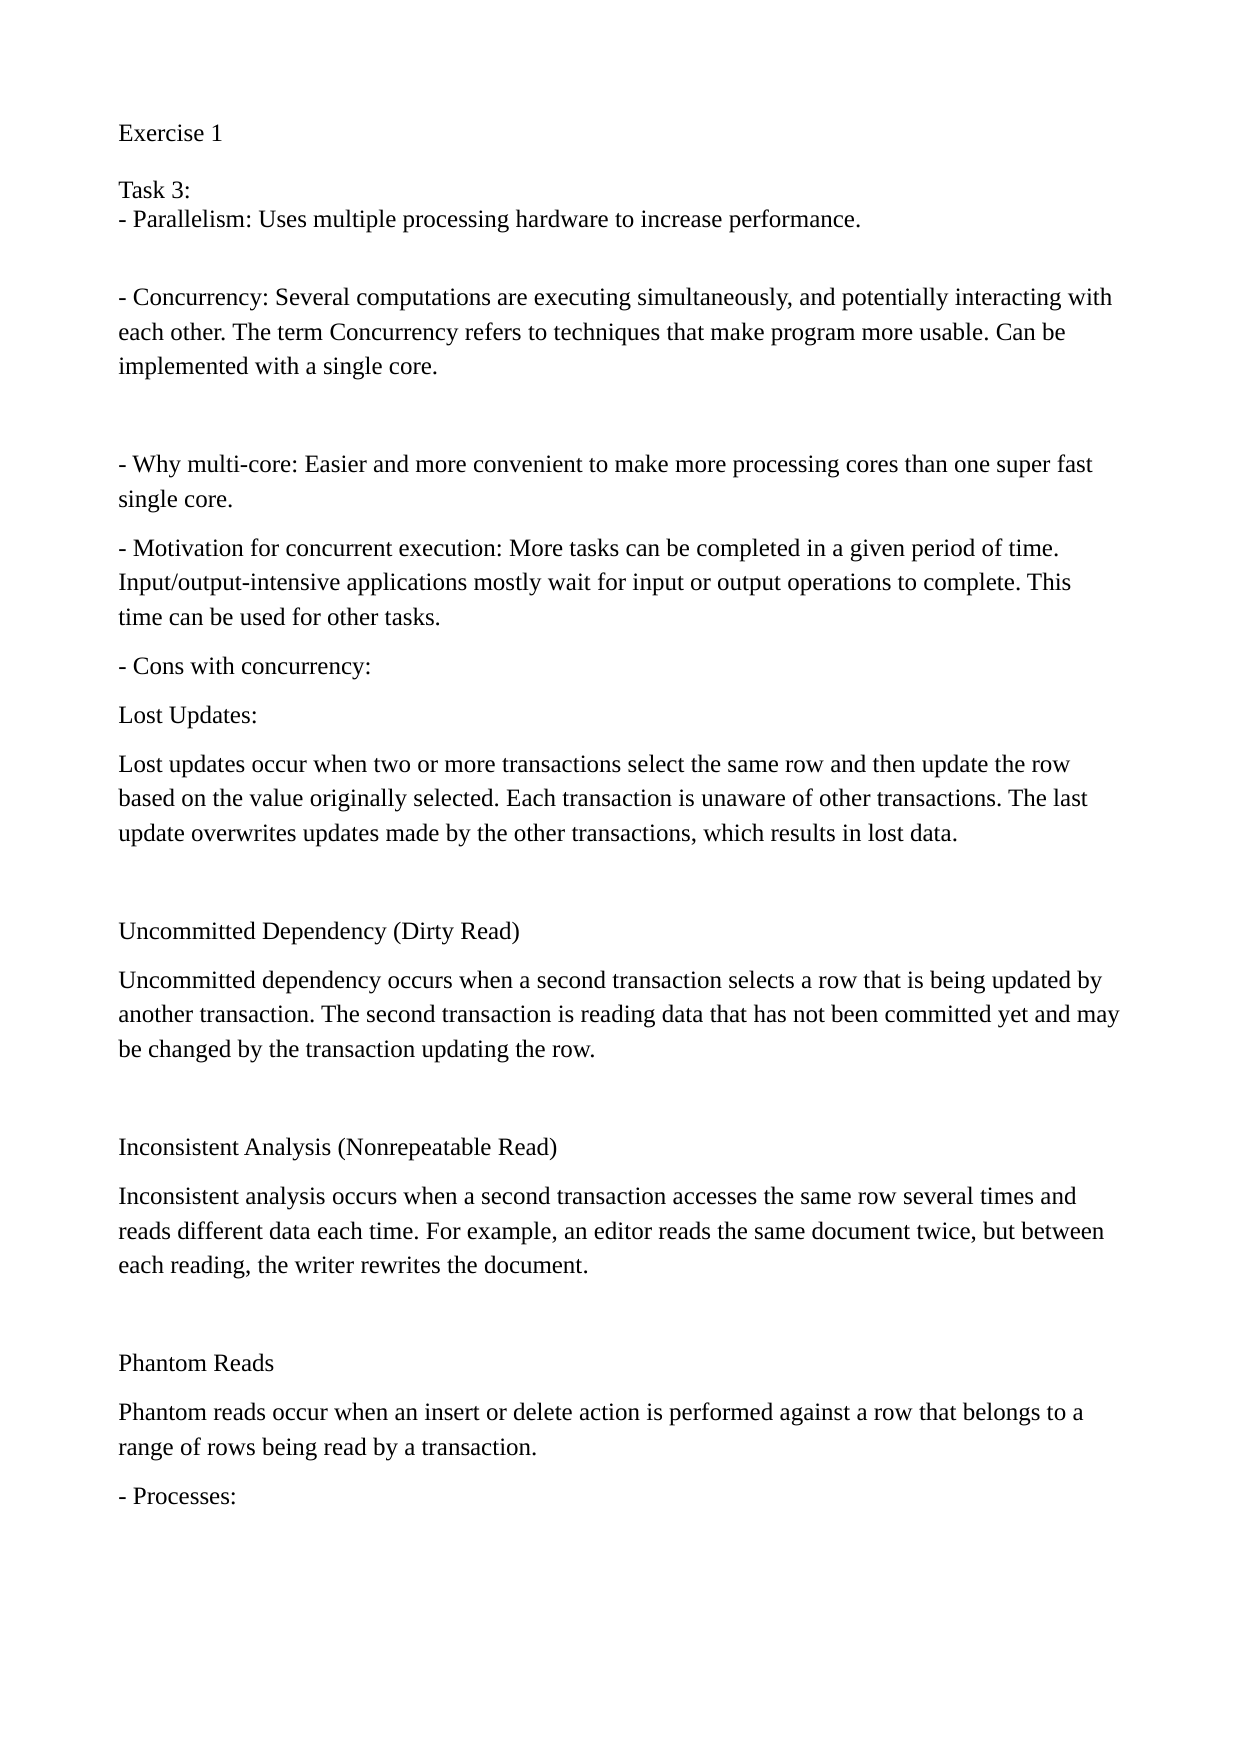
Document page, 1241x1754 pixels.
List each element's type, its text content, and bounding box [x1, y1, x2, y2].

text Phantom Reads [118, 1348, 1122, 1377]
text Task 3: [118, 176, 1122, 204]
text Uncommitted dependency occurs when a second transaction selects a row that is being updated by another transaction. The second transaction is reading data that has not been committed yet and may be changed by the transaction updating the row. [118, 965, 1122, 1063]
text - Processes: [118, 1481, 1122, 1510]
text - Cons with concurrency: [118, 651, 1122, 679]
text Inconsistent analysis occurs when a second transaction accesses the same row several times and reads different data each time. For example, an editor reads the same document twice, but between each reading, the writer rewrites the document. [118, 1181, 1122, 1279]
text Inconsistent Analysis (Nonrepeatable Read) [118, 1132, 1122, 1161]
text Uncommitted Dependency (Dirty Read) [118, 916, 1122, 945]
text - Motivation for concurrent execution: More tasks can be completed in a given period of time. Input/output-intensive applications mostly wait for input or output operations to complete. This time can be used for other tasks. [118, 533, 1122, 631]
text Lost updates occur when two or more transactions select the same row and then update the row based on the value originally selected. Each transaction is unaware of other transactions. The last update overwrites updates made by the other transactions, which results in lost data. [118, 749, 1122, 847]
text - Why multi-core: Easier and more convenient to make more processing cores than one super fast single core. [118, 449, 1122, 512]
text - Concurrency: Several computations are executing simultaneously, and potentially interacting with each other. The term Concurrency refers to techniques that make program more usable. Can be implemented with a single core. [118, 282, 1122, 380]
text - Parallelism: Uses multiple processing hardware to increase performance. [118, 204, 1122, 233]
text Lost Updates: [118, 700, 1122, 729]
text Phantom reads occur when an insert or delete action is performed against a row that belongs to a range of rows being read by a transaction. [118, 1397, 1122, 1461]
text Exercise 1 [118, 118, 1122, 147]
